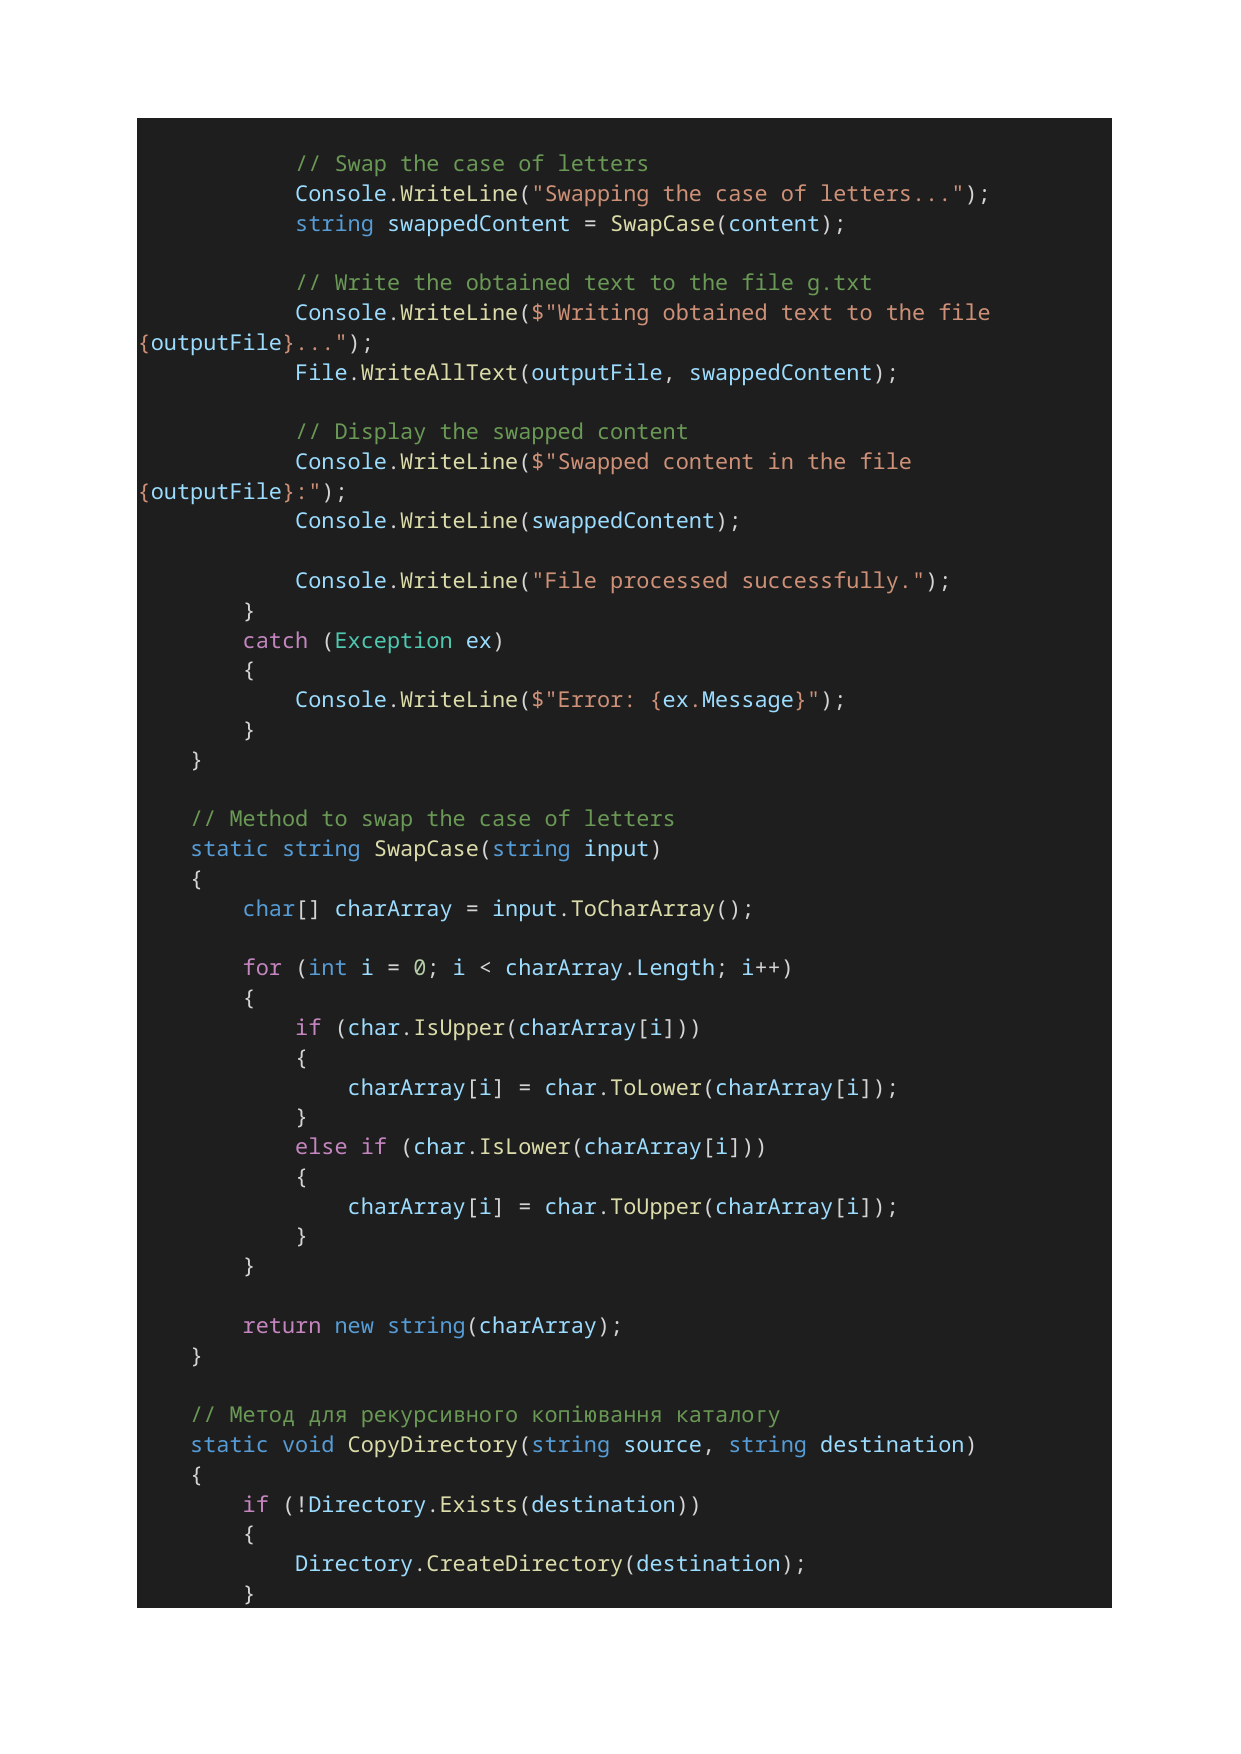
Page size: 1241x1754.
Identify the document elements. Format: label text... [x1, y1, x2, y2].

text Console.WriteLine($"Writing obtained text to the file {outputFile}..."); [137, 297, 1112, 356]
text } [137, 1101, 1112, 1131]
text Console.WriteLine("Swapping the case of letters..."); [137, 178, 1112, 207]
text catch (Exception ex) [137, 624, 1112, 654]
text { [137, 1518, 1112, 1548]
text // Метод для рекурсивного копіювання каталогу [137, 1399, 1112, 1429]
text } [137, 714, 1112, 744]
text else if (char.IsLower(charArray[i])) [137, 1131, 1112, 1161]
text { [137, 654, 1112, 684]
text static void CopyDirectory(string source, string destination) [137, 1429, 1112, 1459]
text char[] charArray = input.ToCharArray(); [137, 893, 1112, 922]
text Console.WriteLine(swappedContent); [137, 505, 1112, 535]
text // Write the obtained text to the file g.txt [137, 267, 1112, 297]
text for (int i = 0; i < charArray.Length; i++) [137, 952, 1112, 982]
text Console.WriteLine("File processed successfully."); [137, 565, 1112, 595]
text charArray[i] = char.ToLower(charArray[i]); [137, 1071, 1112, 1101]
text } [137, 744, 1112, 773]
text // Swap the case of letters [137, 148, 1112, 178]
text if (!Directory.Exists(destination)) [137, 1488, 1112, 1518]
text } [137, 1339, 1112, 1369]
text Directory.CreateDirectory(destination); [137, 1548, 1112, 1578]
text } [137, 1250, 1112, 1280]
text Console.WriteLine($"Swapped content in the file {outputFile}:"); [137, 446, 1112, 505]
text } [137, 595, 1112, 624]
text { [137, 982, 1112, 1012]
text File.WriteAllText(outputFile, swappedContent); [137, 356, 1112, 386]
text charArray[i] = char.ToUpper(charArray[i]); [137, 1191, 1112, 1220]
text } [137, 1220, 1112, 1250]
text { [137, 1459, 1112, 1488]
text Console.WriteLine($"Error: {ex.Message}"); [137, 684, 1112, 714]
text { [137, 1042, 1112, 1071]
text return new string(charArray); [137, 1310, 1112, 1339]
text // Display the swapped content [137, 416, 1112, 446]
text string swappedContent = SwapCase(content); [137, 207, 1112, 237]
text } [137, 1578, 1112, 1608]
text // Method to swap the case of letters [137, 803, 1112, 833]
text if (char.IsUpper(charArray[i])) [137, 1012, 1112, 1042]
text { [137, 1161, 1112, 1191]
text static string SwapCase(string input) [137, 833, 1112, 863]
text { [137, 863, 1112, 893]
